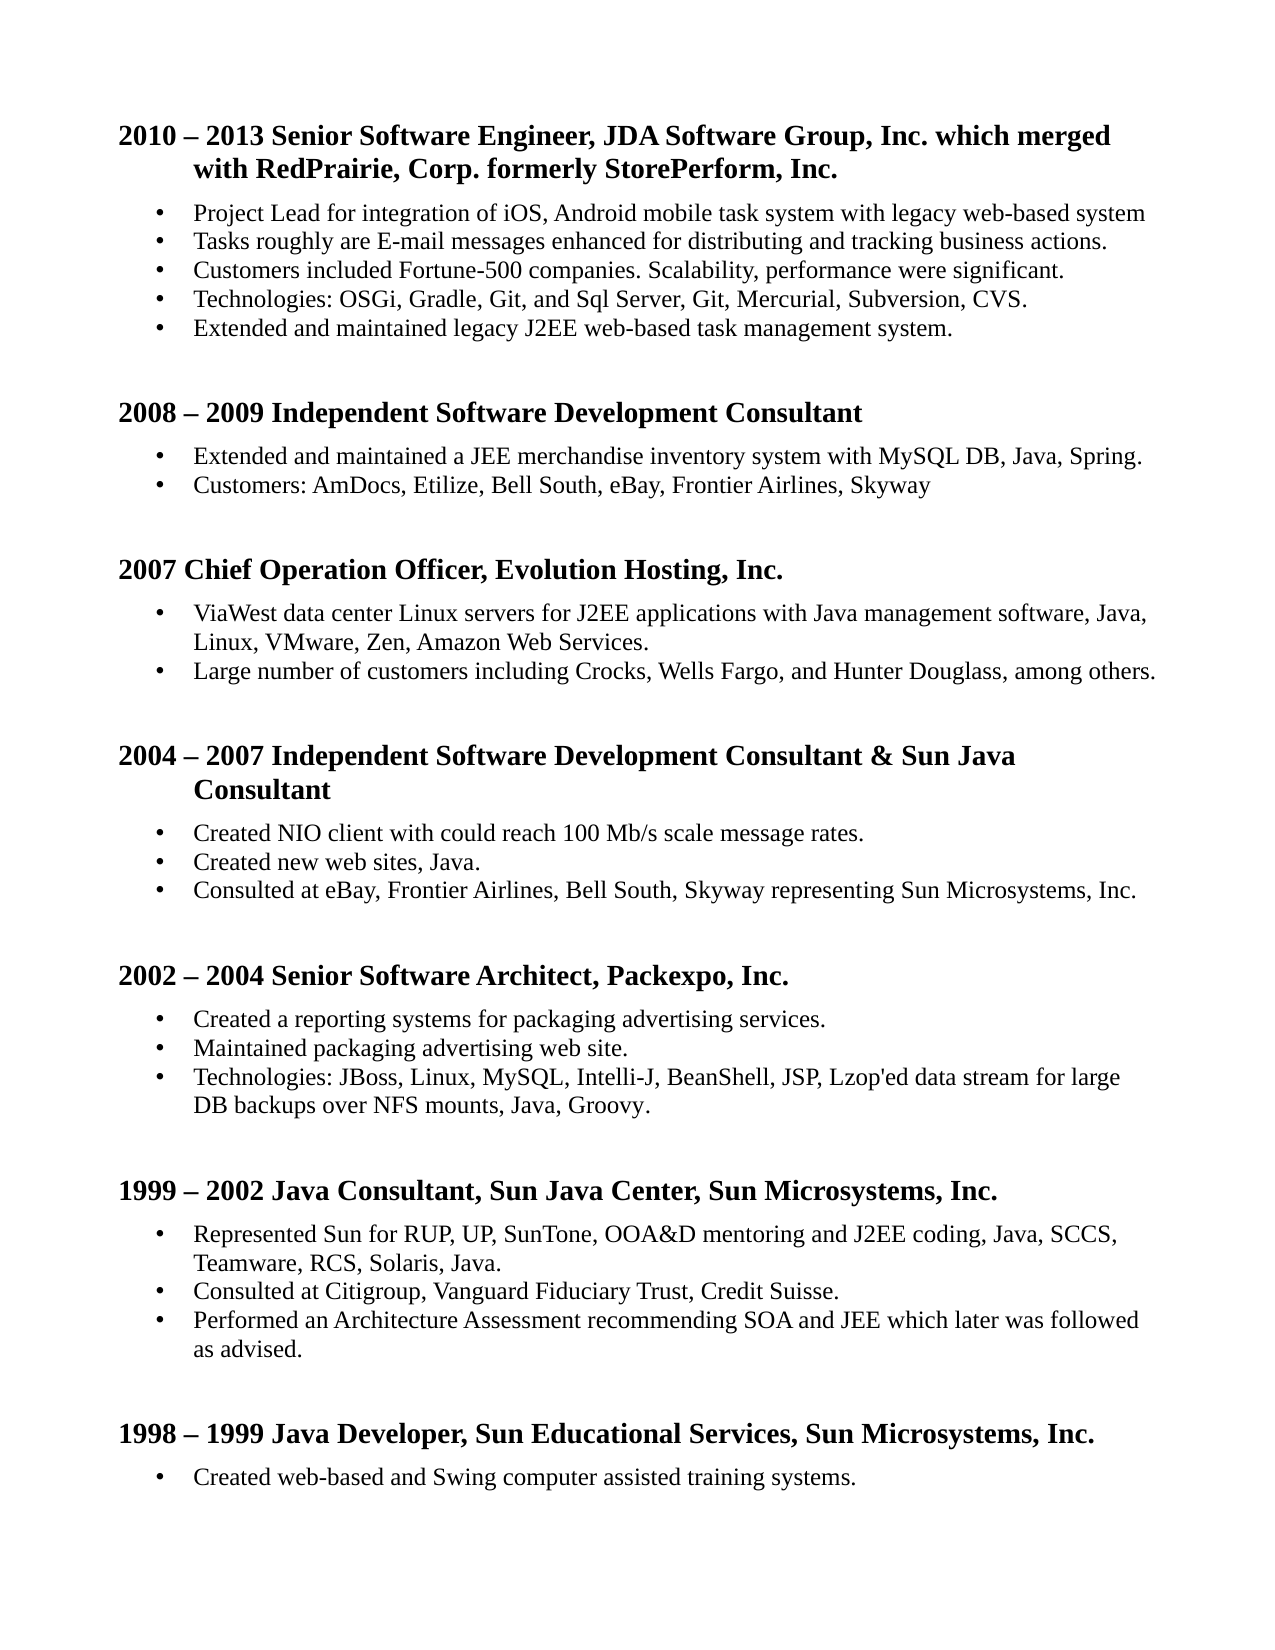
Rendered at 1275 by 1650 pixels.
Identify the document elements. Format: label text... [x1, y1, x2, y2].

list Extended and maintained a JEE merchandise inventory system with MySQL DB, Java, Spring. [156, 441, 1157, 470]
list Represented Sun for RUP, UP, SunTone, OOA&D mentoring and J2EE coding, Java, SCCS, Teamware, RCS, Solaris, Java. [156, 1219, 1157, 1276]
subtitle 2008 – 2009 Independent Software Development Consultant [118, 395, 1157, 429]
list Maintained packaging advertising web site. [156, 1033, 1157, 1062]
subtitle 2010 – 2013 Senior Software Engineer, JDA Software Group, Inc. which merged with RedPrairie, Corp. formerly StorePerform, Inc. [118, 118, 1157, 185]
list Created web-based and Swing computer assisted training systems. [156, 1462, 1157, 1491]
list Created new web sites, Java. [156, 847, 1157, 876]
list Large number of customers including Crocks, Wells Fargo, and Hunter Douglass, among others. [156, 656, 1157, 685]
list Customers: AmDocs, Etilize, Bell South, eBay, Frontier Airlines, Skyway [156, 470, 1157, 499]
list Performed an Architecture Assessment recommending SOA and JEE which later was followed as advised. [156, 1305, 1157, 1363]
list ViaWest data center Linux servers for J2EE applications with Java management software, Java, Linux, VMware, Zen, Amazon Web Services. [156, 598, 1157, 656]
subtitle 1999 – 2002 Java Consultant, Sun Java Center, Sun Microsystems, Inc. [118, 1173, 1157, 1206]
subtitle 2004 – 2007 Independent Software Development Consultant & Sun Java Consultant [118, 738, 1157, 806]
subtitle 1998 – 1999 Java Developer, Sun Educational Services, Sun Microsystems, Inc. [118, 1416, 1157, 1450]
list Created NIO client with could reach 100 Mb/s scale message rates. [156, 818, 1157, 847]
list Technologies: JBoss, Linux, MySQL, Intelli-J, BeanShell, JSP, Lzop'ed data stream for large DB backups over NFS mounts, Java, Groovy. [156, 1062, 1157, 1119]
list Consulted at eBay, Frontier Airlines, Bell South, Skyway representing Sun Microsystems, Inc. [156, 876, 1157, 904]
subtitle 2002 – 2004 Senior Software Architect, Packexpo, Inc. [118, 958, 1157, 992]
list Extended and maintained legacy J2EE web-based task management system. [156, 313, 1157, 341]
list Created a reporting systems for packaging advertising services. [156, 1004, 1157, 1033]
list Customers included Fortune-500 companies. Scalability, performance were significant. [156, 255, 1157, 284]
list Project Lead for integration of iOS, Android mobile task system with legacy web-based system [156, 198, 1157, 226]
list Technologies: OSGi, Gradle, Git, and Sql Server, Git, Mercurial, Subversion, CVS. [156, 284, 1157, 313]
list Consulted at Citigroup, Vanguard Fiduciary Trust, Credit Suisse. [156, 1276, 1157, 1305]
list Tasks roughly are E-mail messages enhanced for distributing and tracking business actions. [156, 226, 1157, 255]
subtitle 2007 Chief Operation Officer, Evolution Hosting, Inc. [118, 552, 1157, 586]
